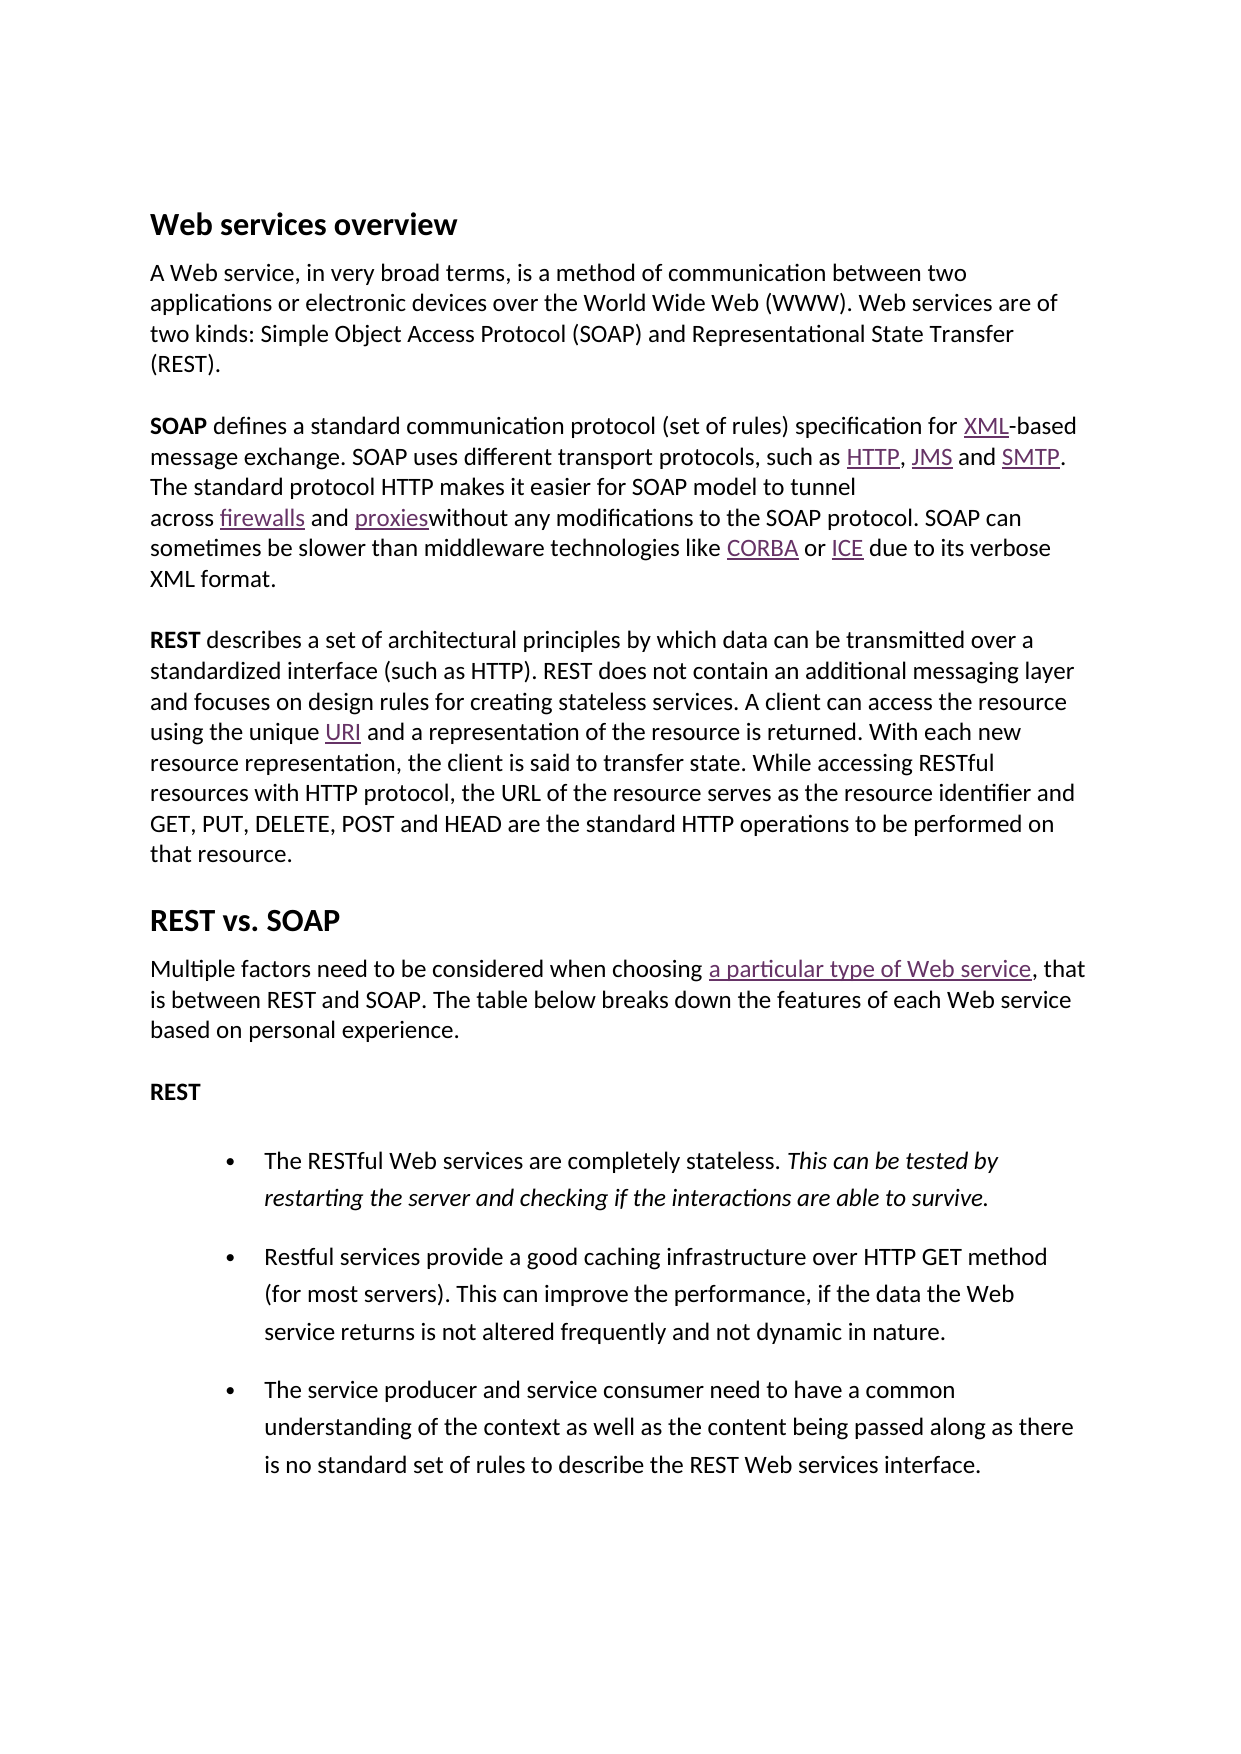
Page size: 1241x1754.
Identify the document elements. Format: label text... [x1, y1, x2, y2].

subtitle REST vs. SOAP [150, 900, 1090, 939]
subtitle Web services overview [150, 204, 1090, 243]
list Restful services provide a good caching infrastructure over HTTP GET method (for most servers). This can improve the performance, if the data the Web service returns is not altered frequently and not dynamic in nature. [227, 1234, 1090, 1346]
list The RESTful Web services are completely stateless. This can be tested by restarting the server and checking if the interactions are able to survive. [227, 1138, 1090, 1213]
text SOAP defines a standard communication protocol (set of rules) specification for XML-based message exchange. SOAP uses different transport protocols, such as HTTP, JMS and SMTP. The standard protocol HTTP makes it easier for SOAP model to tunnel across firewalls and proxieswithout any modifications to the SOAP protocol. SOAP can sometimes be slower than middleware technologies like CORBA or ICE due to its verbose XML format. [150, 410, 1090, 593]
list The service producer and service consumer need to have a common understanding of the context as well as the content being passed along as there is no standard set of rules to describe the REST Web services interface. [227, 1367, 1090, 1479]
text REST [150, 1076, 1090, 1107]
text A Web service, in very broad terms, is a method of communication between two applications or electronic devices over the World Wide Web (WWW). Web services are of two kinds: Simple Object Access Protocol (SOAP) and Representational State Transfer (REST). [150, 257, 1090, 379]
text REST describes a set of architectural principles by which data can be transmitted over a standardized interface (such as HTTP). REST does not contain an additional messaging layer and focuses on design rules for creating stateless services. A client can access the resource using the unique URI and a representation of the resource is returned. With each new resource representation, the client is said to transfer state. While accessing RESTful resources with HTTP protocol, the URL of the resource serves as the resource identifier and GET, PUT, DELETE, POST and HEAD are the standard HTTP operations to be performed on that resource. [150, 625, 1090, 869]
text Multiple factors need to be considered when choosing a particular type of Web service, that is between REST and SOAP. The table below breaks down the features of each Web service based on personal experience. [150, 953, 1090, 1045]
